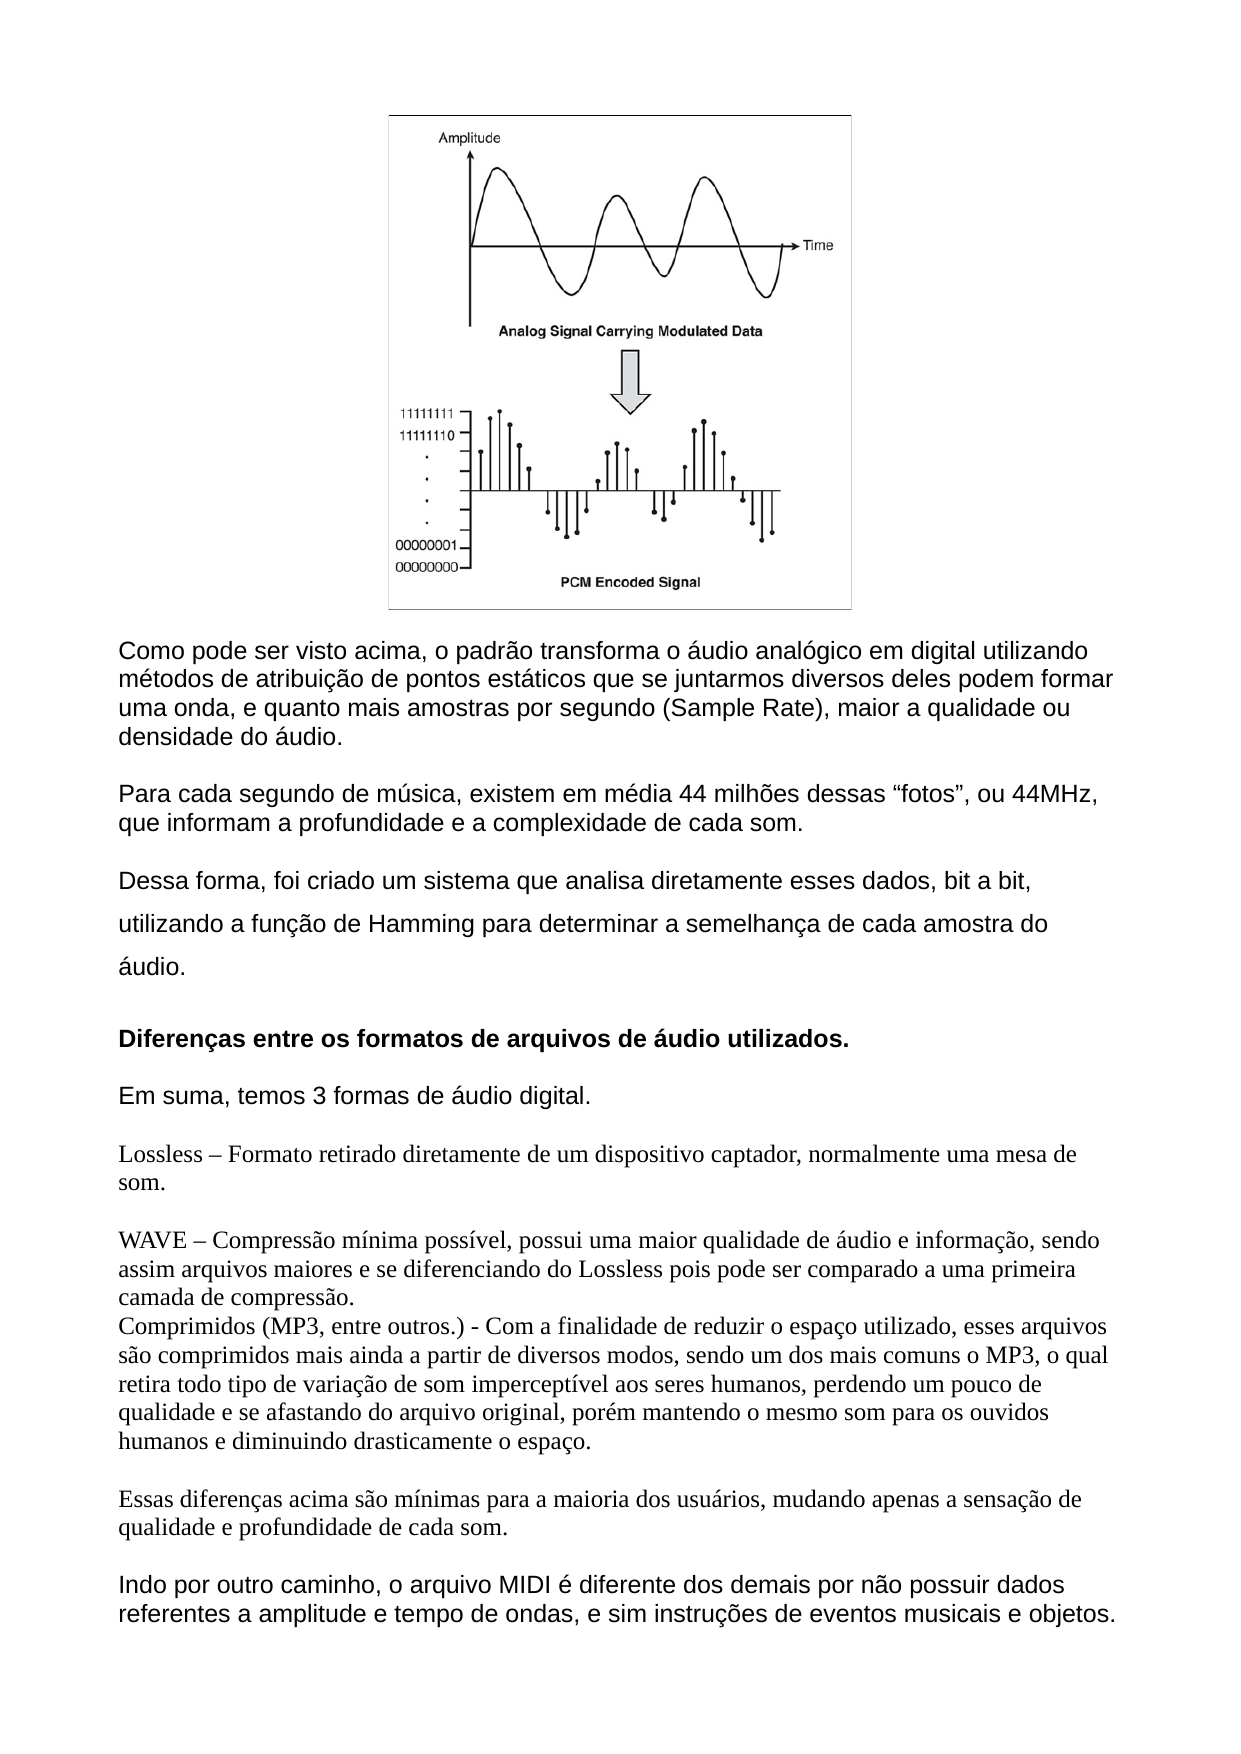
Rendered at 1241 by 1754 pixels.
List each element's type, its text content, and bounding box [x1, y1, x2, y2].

picture [388, 115, 852, 610]
text Para cada segundo de música, existem em média 44 milhões dessas “fotos”, ou 44MHz, que informam a profundidade e a complexidade de cada som. [118, 779, 1122, 837]
text Lossless – Formato retirado diretamente de um dispositivo captador, normalmente uma mesa de som. [118, 1139, 1122, 1196]
text WAVE – Compressão mínima possível, possui uma maior qualidade de áudio e informação, sendo assim arquivos maiores e se diferenciando do Lossless pois pode ser comparado a uma primeira camada de compressão. [118, 1225, 1122, 1311]
text Comprimidos (MP3, entre outros.) - Com a finalidade de reduzir o espaço utilizado, esses arquivos são comprimidos mais ainda a partir de diversos modos, sendo um dos mais comuns o MP3, o qual retira todo tipo de variação de som imperceptível aos seres humanos, perdendo um pouco de qualidade e se afastando do arquivo original, porém mantendo o mesmo som para os ouvidos humanos e diminuindo drasticamente o espaço. [118, 1311, 1122, 1455]
text áudio. [118, 952, 1122, 981]
text Indo por outro caminho, o arquivo MIDI é diferente dos demais por não possuir dados referentes a amplitude e tempo de ondas, e sim instruções de eventos musicais e objetos. [118, 1570, 1122, 1627]
text Como pode ser visto acima, o padrão transforma o áudio analógico em digital utilizando métodos de atribuição de pontos estáticos que se juntarmos diversos deles podem formar uma onda, e quanto mais amostras por segundo (Sample Rate), maior a qualidade ou densidade do áudio. [118, 636, 1122, 751]
text Dessa forma, foi criado um sistema que analisa diretamente esses dados, bit a bit, utilizando a função de Hamming para determinar a semelhança de cada amostra do [118, 866, 1122, 937]
text Diferenças entre os formatos de arquivos de áudio utilizados. [118, 1024, 1122, 1052]
text Em suma, temos 3 formas de áudio digital. [118, 1081, 1122, 1110]
text Essas diferenças acima são mínimas para a maioria dos usuários, mudando apenas a sensação de qualidade e profundidade de cada som. [118, 1484, 1122, 1541]
